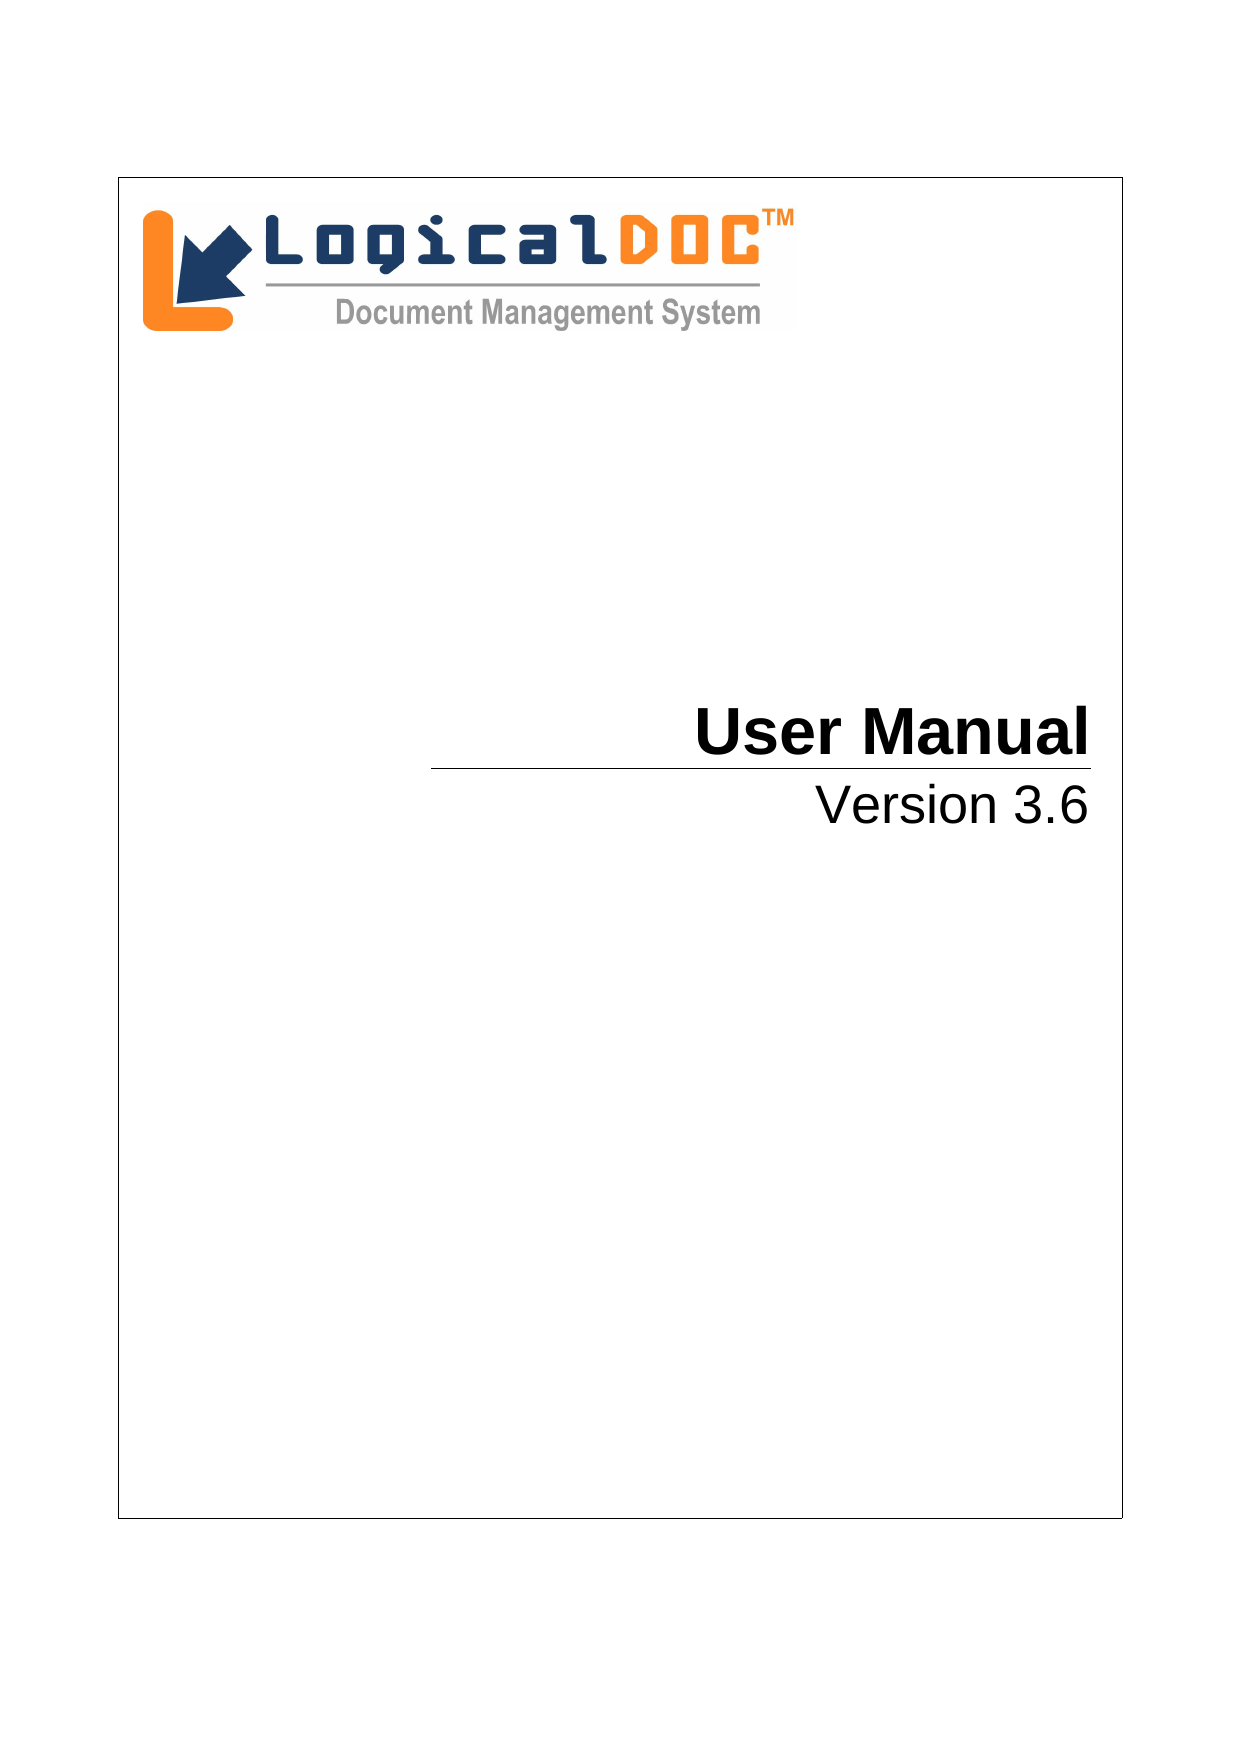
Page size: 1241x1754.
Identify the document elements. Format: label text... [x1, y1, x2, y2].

text Version 3.6 [122, 774, 1089, 835]
title User Manual [431, 694, 1091, 768]
picture [143, 202, 797, 331]
